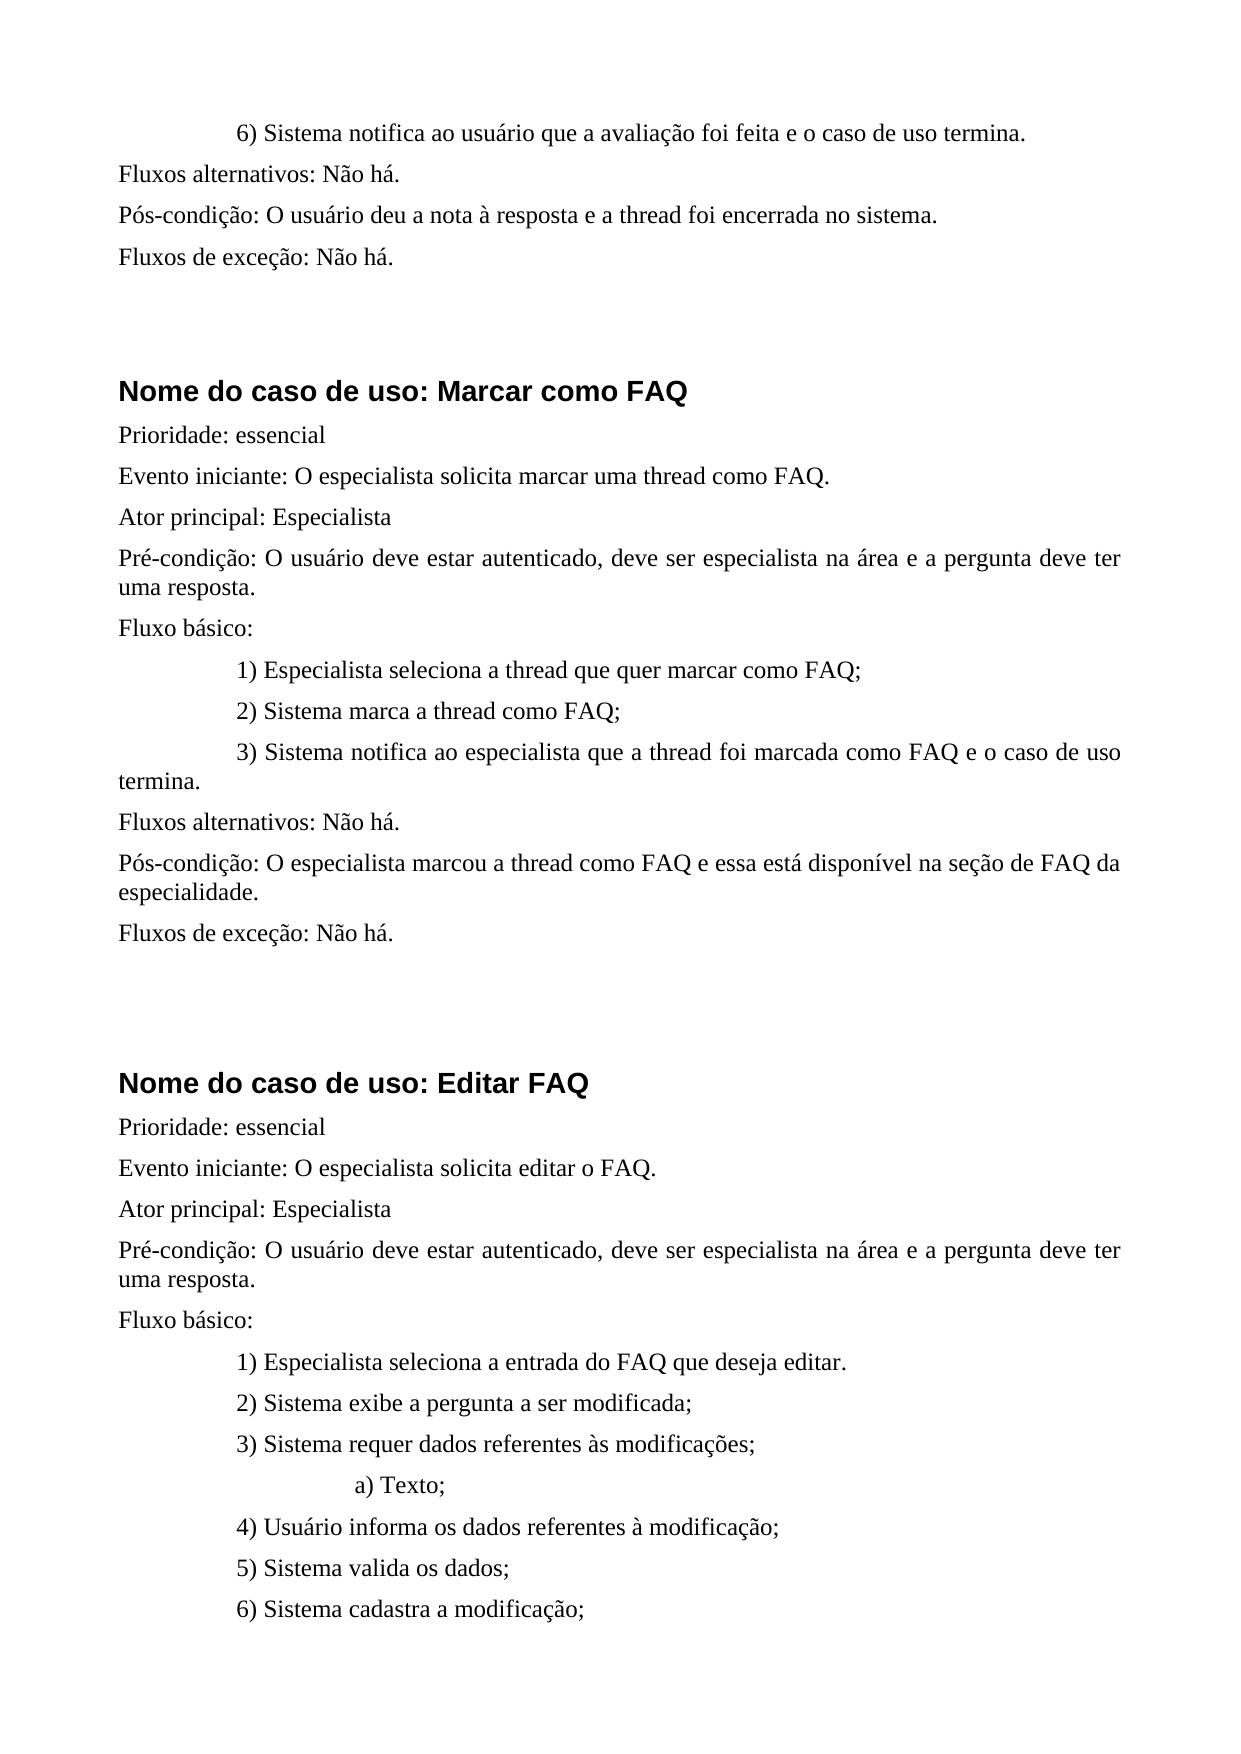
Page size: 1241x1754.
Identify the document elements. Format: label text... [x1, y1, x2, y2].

text Ator principal: Especialista [118, 502, 1122, 531]
text Pré-condição: O usuário deve estar autenticado, deve ser especialista na área e a pergunta deve ter uma resposta. [118, 1236, 1122, 1293]
text 6) Sistema notifica ao usuário que a avaliação foi feita e o caso de uso termina. [118, 118, 1122, 147]
text Evento iniciante: O especialista solicita marcar uma thread como FAQ. [118, 461, 1122, 490]
text Prioridade: essencial [118, 1112, 1122, 1141]
text Fluxos de exceção: Não há. [118, 918, 1122, 947]
text Fluxos alternativos: Não há. [118, 807, 1122, 836]
text 1) Especialista seleciona a entrada do FAQ que deseja editar. [118, 1347, 1122, 1376]
text Fluxo básico: [118, 613, 1122, 642]
text Ator principal: Especialista [118, 1194, 1122, 1223]
text Fluxo básico: [118, 1306, 1122, 1334]
text a) Texto; [118, 1471, 1122, 1499]
text 2) Sistema marca a thread como FAQ; [118, 696, 1122, 725]
text 5) Sistema valida os dados; [118, 1553, 1122, 1582]
text Prioridade: essencial [118, 420, 1122, 448]
text Nome do caso de uso: Editar FAQ [118, 1066, 1122, 1099]
text Fluxos alternativos: Não há. [118, 159, 1122, 188]
text Pós-condição: O usuário deu a nota à resposta e a thread foi encerrada no sistema. [118, 201, 1122, 229]
text 3) Sistema requer dados referentes às modificações; [118, 1429, 1122, 1458]
text Fluxos de exceção: Não há. [118, 242, 1122, 271]
text 3) Sistema notifica ao especialista que a thread foi marcada como FAQ e o caso de uso termina. [118, 737, 1122, 795]
text 2) Sistema exibe a pergunta a ser modificada; [118, 1388, 1122, 1417]
text 6) Sistema cadastra a modificação; [118, 1594, 1122, 1623]
text 1) Especialista seleciona a thread que quer marcar como FAQ; [118, 655, 1122, 683]
text Nome do caso de uso: Marcar como FAQ [118, 374, 1122, 407]
text Evento iniciante: O especialista solicita editar o FAQ. [118, 1153, 1122, 1182]
text 4) Usuário informa os dados referentes à modificação; [118, 1512, 1122, 1541]
text Pós-condição: O especialista marcou a thread como FAQ e essa está disponível na seção de FAQ da especialidade. [118, 848, 1122, 906]
text Pré-condição: O usuário deve estar autenticado, deve ser especialista na área e a pergunta deve ter uma resposta. [118, 543, 1122, 601]
